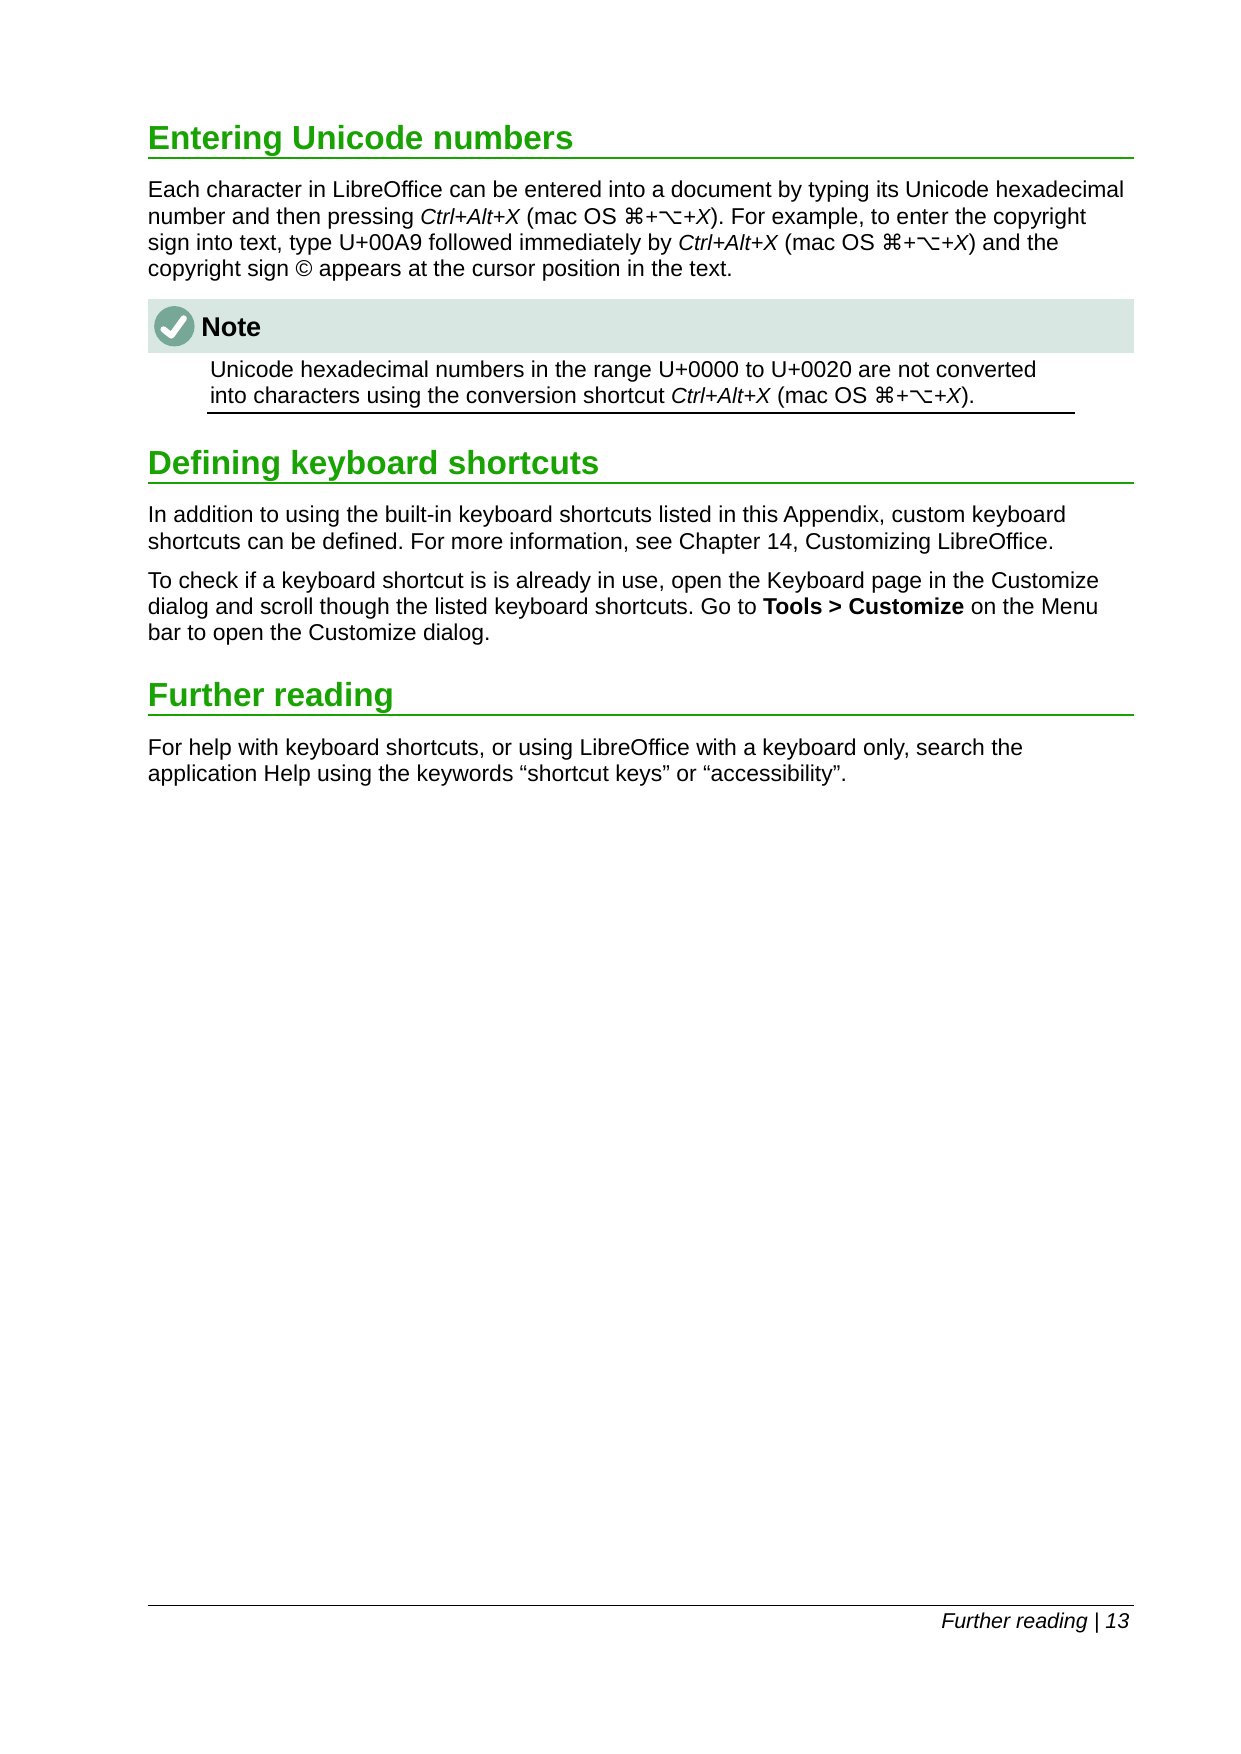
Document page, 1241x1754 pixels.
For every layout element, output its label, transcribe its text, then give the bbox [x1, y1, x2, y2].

subtitle Note [148, 299, 1134, 353]
subtitle Defining keyboard shortcuts [148, 443, 1134, 482]
subtitle Entering Unicode numbers [148, 118, 1134, 157]
text Each character in LibreOffice can be entered into a document by typing its Unicode hexadecimal number and then pressing Ctrl+Alt+X (mac OS ⌘+⌥+X). For example, to enter the copyright sign into text, type U+00A9 followed immediately by Ctrl+Alt+X (mac OS ⌘+⌥+X) and the copyright sign © appears at the cursor position in the text. [148, 176, 1134, 282]
subtitle Further reading [148, 675, 1134, 714]
text For help with keyboard shortcuts, or using LibreOffice with a keyboard only, search the application Help using the keywords “shortcut keys” or “accessibility”. [148, 733, 1134, 786]
text In addition to using the built-in keyboard shortcuts listed in this Appendix, custom keyboard shortcuts can be defined. For more information, see Chapter 14, Customizing LibreOffice. [148, 501, 1134, 554]
text Unicode hexadecimal numbers in the range U+0000 to U+0020 are not converted into characters using the conversion shortcut Ctrl+Alt+X (mac OS ⌘+⌥+X). [207, 353, 1075, 412]
text To check if a keyboard shortcut is is already in use, open the Keyboard page in the Customize dialog and scroll though the listed keyboard shortcuts. Go to Tools > Customize on the Menu bar to open the Customize dialog. [148, 567, 1134, 646]
